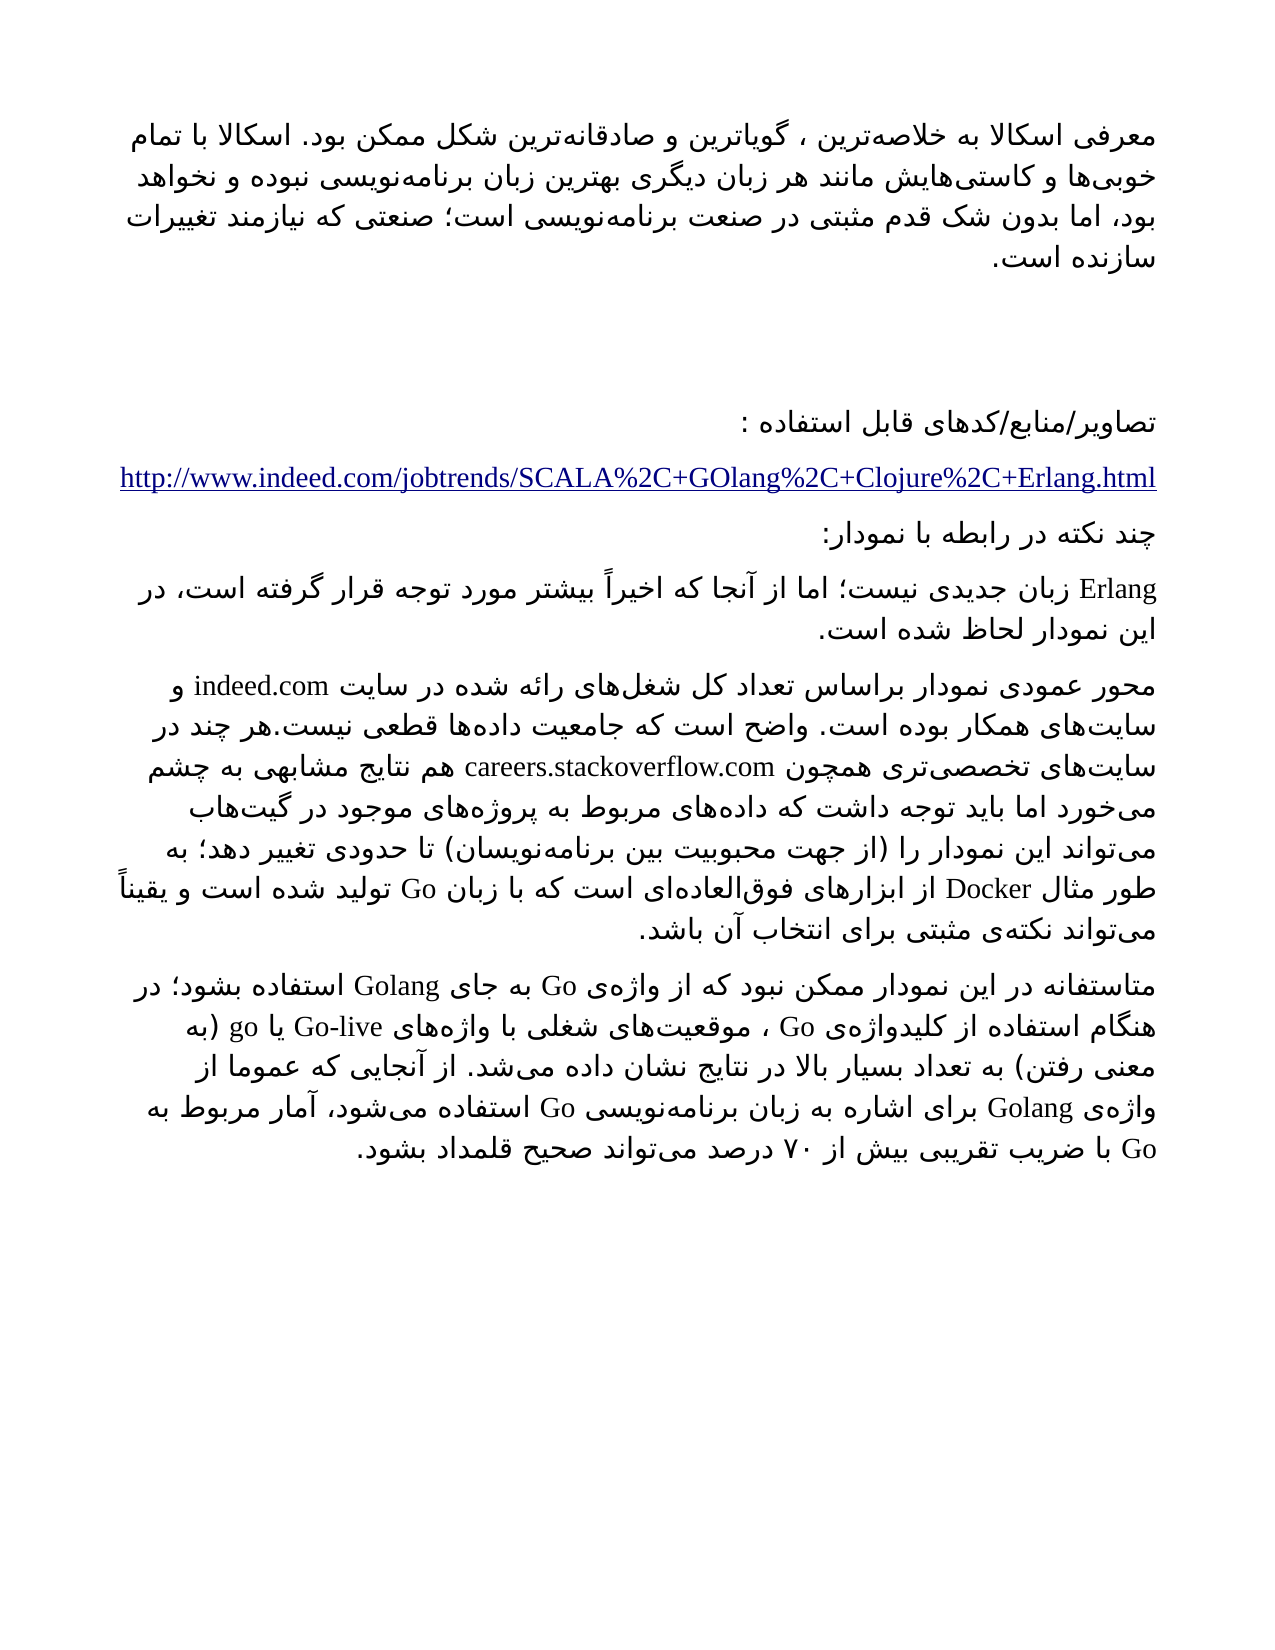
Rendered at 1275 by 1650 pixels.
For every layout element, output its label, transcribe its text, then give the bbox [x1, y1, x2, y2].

text چند نکته در رابطه با نمودار: [118, 516, 1157, 550]
text تصاویر/منابع/کدهای قابل استفاده : [118, 405, 1157, 439]
text شاید تعجب برانگیر باشد ولی این مطلب بسیار مهم است. گاها این حقیقت که «هر گل یک بویی دارد» نادیده گرفته‌ می‌شود و برنامه‌نویسان باتعصبی بدور از واقع‌بینی از انتخاب خودشان سرسختانه دفاع می‌کنند! با این حال سعی این نوشتار نه تبلیغ،‌بلکه تنها معرفی اسکالا به خلاصه‌ترین ، گویا‌ترین و صادقانه‌ترین شکل ممکن بود. اسکالا با تمام خوبی‌ها و کاستی‌هایش مانند هر زبان دیگری بهترین زبان برنامه‌نویسی نبوده و نخواهد بود، اما بدون شک قدم مثبتی در صنعت برنامه‌نویسی است؛ صنعتی که نیازمند تغییرات سازنده است. [118, 118, 1157, 274]
text Erlang زبان‌ جدیدی نیست؛ اما از آنجا که اخیراً بیشتر مورد توجه قرار گرفته است، در این نمودار لحاظ شده است. [118, 571, 1157, 646]
text http://www.indeed.com/jobtrends/SCALA%2C+GOlang%2C+Clojure%2C+Erlang.html [118, 461, 1157, 495]
text محور عمودی نمودار براساس تعداد کل شغل‌های رائه شده در سایت indeed.com و سایت‌های همکار بوده است. واضح است که جامعیت داده‌ها قطعی نیست.هر چند در سایت‌های تخصصی‌تری همچون careers.stackoverflow.com هم نتایج مشابهی به چشم می‌خورد اما باید توجه داشت که داده‌های مربوط به پروژه‌های موجود در گیت‌هاب می‌تواند این نمودار را (از جهت محبوبیت بین برنامه‌نویسان) تا حدودی تغییر دهد؛ به طور مثال Docker از ابزار‌های فوق‌العاده‌ای است که با زبان Go تولید شده است و یقیناً می‌تواند نکته‌ی مثبتی برای انتخاب آن باشد. [118, 668, 1157, 947]
text متاستفانه در این نمودار ممکن نبود که از واژه‌ی Go به جای Golang استفاده بشود؛ در هنگام استفاده از کلیدواژه‌ی Go ، موقعیت‌های شغلی با واژه‌های Go-live یا go (به معنی رفتن) به تعداد بسیار بالا در نتایج نشان داده می‌شد. از آنجایی که عموما از واژه‌ی Golang برای اشاره‌ به زبان برنامه‌نویسی Go استفاده می‌شود، آمار مربوط به Go با ضریب تقریبی بیش از ۷۰ درصد می‌تواند صحیح قلمداد بشود. [118, 968, 1157, 1166]
